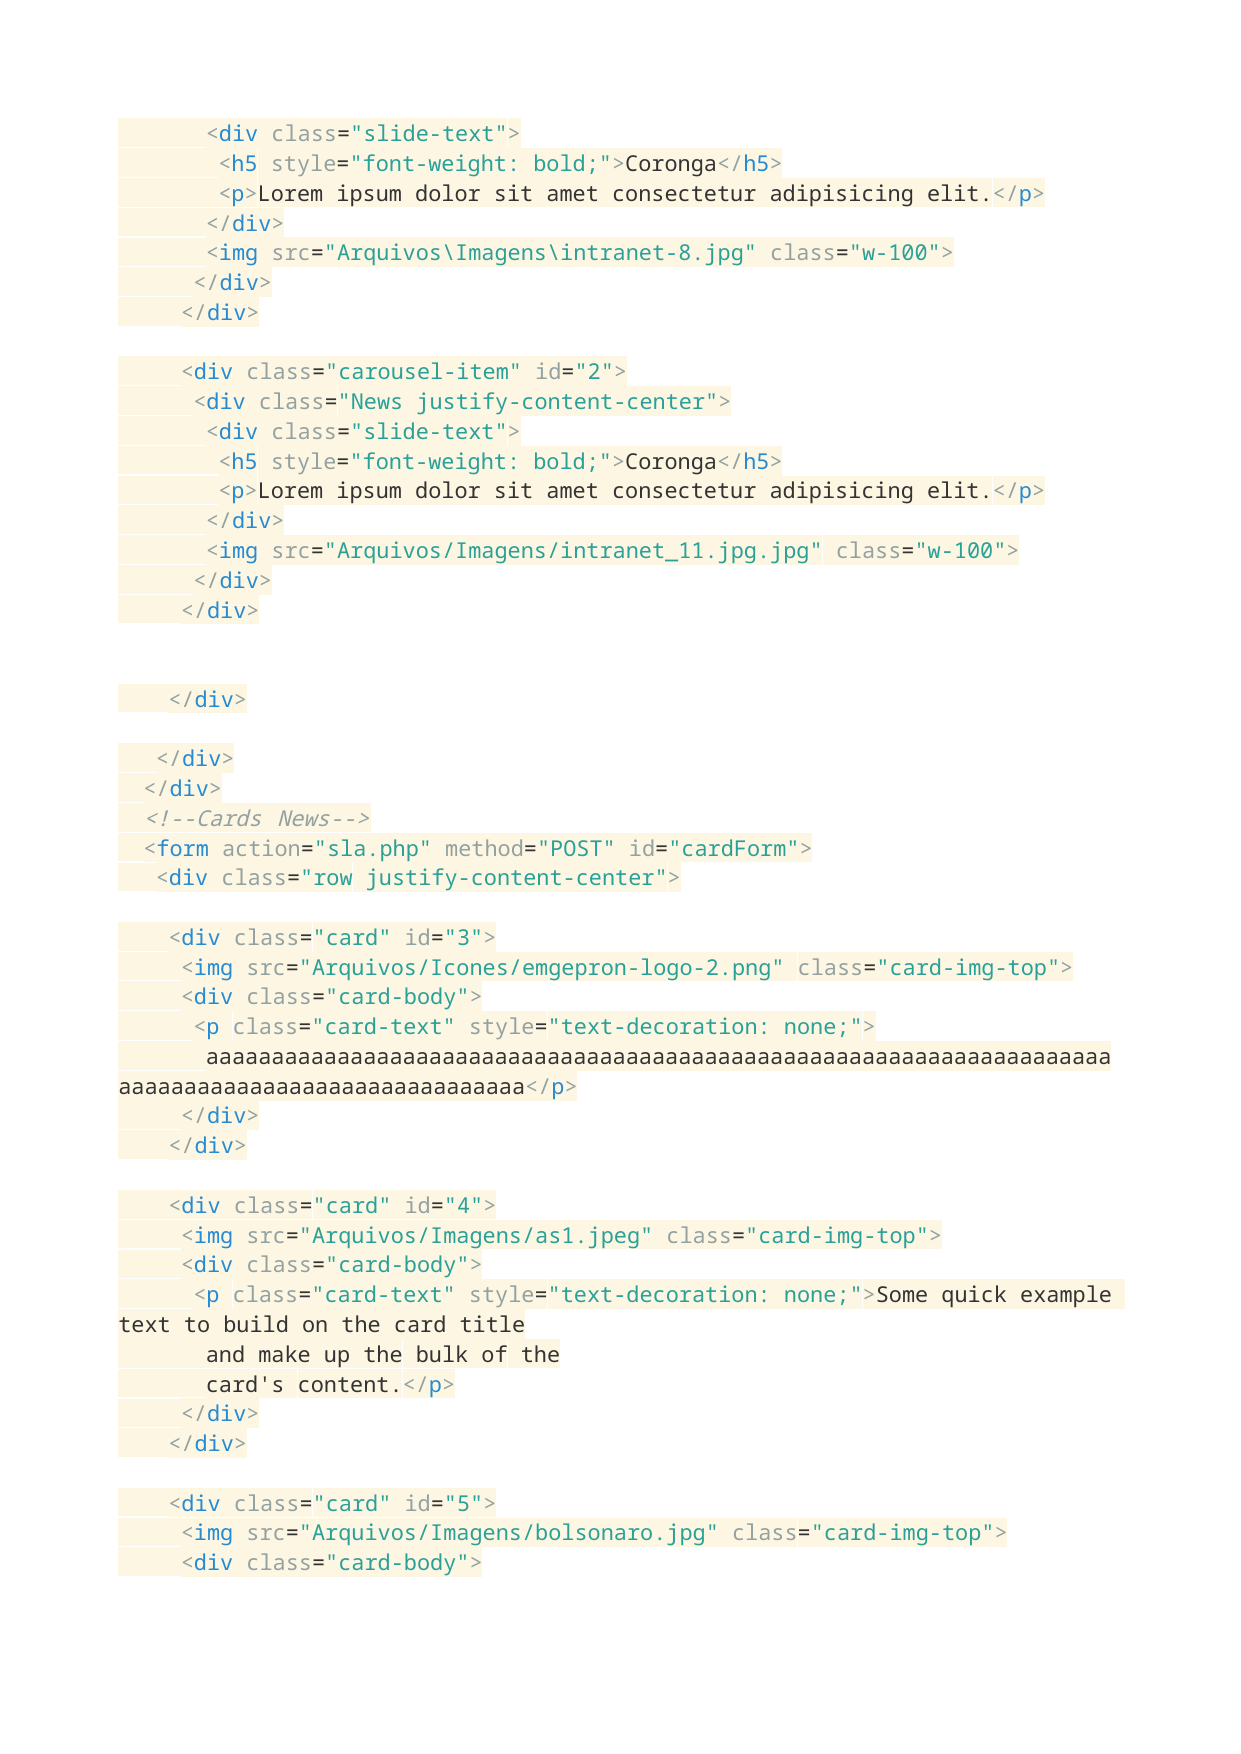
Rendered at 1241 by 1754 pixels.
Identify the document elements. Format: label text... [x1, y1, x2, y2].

text and make up the bulk of the [118, 1339, 1122, 1368]
text <p class="card-text" style="text-decoration: none;"> [118, 1011, 1122, 1041]
text </div> [118, 595, 1122, 624]
text <div class="row justify-content-center"> [118, 862, 1122, 892]
text <img src="Arquivos/Imagens/bolsonaro.jpg" class="card-img-top"> [118, 1517, 1122, 1547]
text </div> [118, 267, 1122, 297]
text aaaaaaaaaaaaaaaaaaaaaaaaaaaaaaaaaaaaaaaaaaaaaaaaaaaaaaaaaaaaaaaaaaaaaaaaaaaaaaaaaaaaaaaaaaaaaaaaaaaa</p> [118, 1041, 1122, 1101]
text <form action="sla.php" method="POST" id="cardForm"> [118, 832, 1122, 862]
text <div class="card-body"> [118, 981, 1122, 1011]
text <div class="card" id="5"> [118, 1488, 1122, 1517]
text card's content.</p> [118, 1368, 1122, 1398]
text </div> [118, 1101, 1122, 1130]
text <div class="card-body"> [118, 1547, 1122, 1577]
text <img src="Arquivos/Imagens/as1.jpeg" class="card-img-top"> [118, 1219, 1122, 1249]
text <div class="card" id="4"> [118, 1190, 1122, 1219]
text <div class="card-body"> [118, 1249, 1122, 1279]
text </div> [118, 207, 1122, 237]
text <p>Lorem ipsum dolor sit amet consectetur adipisicing elit.</p> [118, 178, 1122, 207]
text <div class="carousel-item" id="2"> [118, 356, 1122, 386]
text <p>Lorem ipsum dolor sit amet consectetur adipisicing elit.</p> [118, 476, 1122, 505]
text <div class="card" id="3"> [118, 922, 1122, 952]
text </div> [118, 1428, 1122, 1458]
text </div> [118, 297, 1122, 327]
text <p class="card-text" style="text-decoration: none;">Some quick example text to build on the card title [118, 1279, 1122, 1339]
text <div class="slide-text"> [118, 118, 1122, 148]
text <img src="Arquivos\Imagens\intranet-8.jpg" class="w-100"> [118, 237, 1122, 267]
text </div> [118, 1130, 1122, 1160]
text </div> [118, 773, 1122, 803]
text <div class="slide-text"> [118, 416, 1122, 446]
text <img src="Arquivos/Icones/emgepron-logo-2.png" class="card-img-top"> [118, 952, 1122, 981]
text </div> [118, 565, 1122, 595]
text <h5 style="font-weight: bold;">Coronga</h5> [118, 446, 1122, 476]
text <img src="Arquivos/Imagens/intranet_11.jpg.jpg" class="w-100"> [118, 535, 1122, 565]
text </div> [118, 1398, 1122, 1428]
text </div> [118, 684, 1122, 713]
text <!--Cards News--> [118, 803, 1122, 832]
text </div> [118, 743, 1122, 773]
text </div> [118, 505, 1122, 535]
text <div class="News justify-content-center"> [118, 386, 1122, 416]
text <h5 style="font-weight: bold;">Coronga</h5> [118, 148, 1122, 178]
